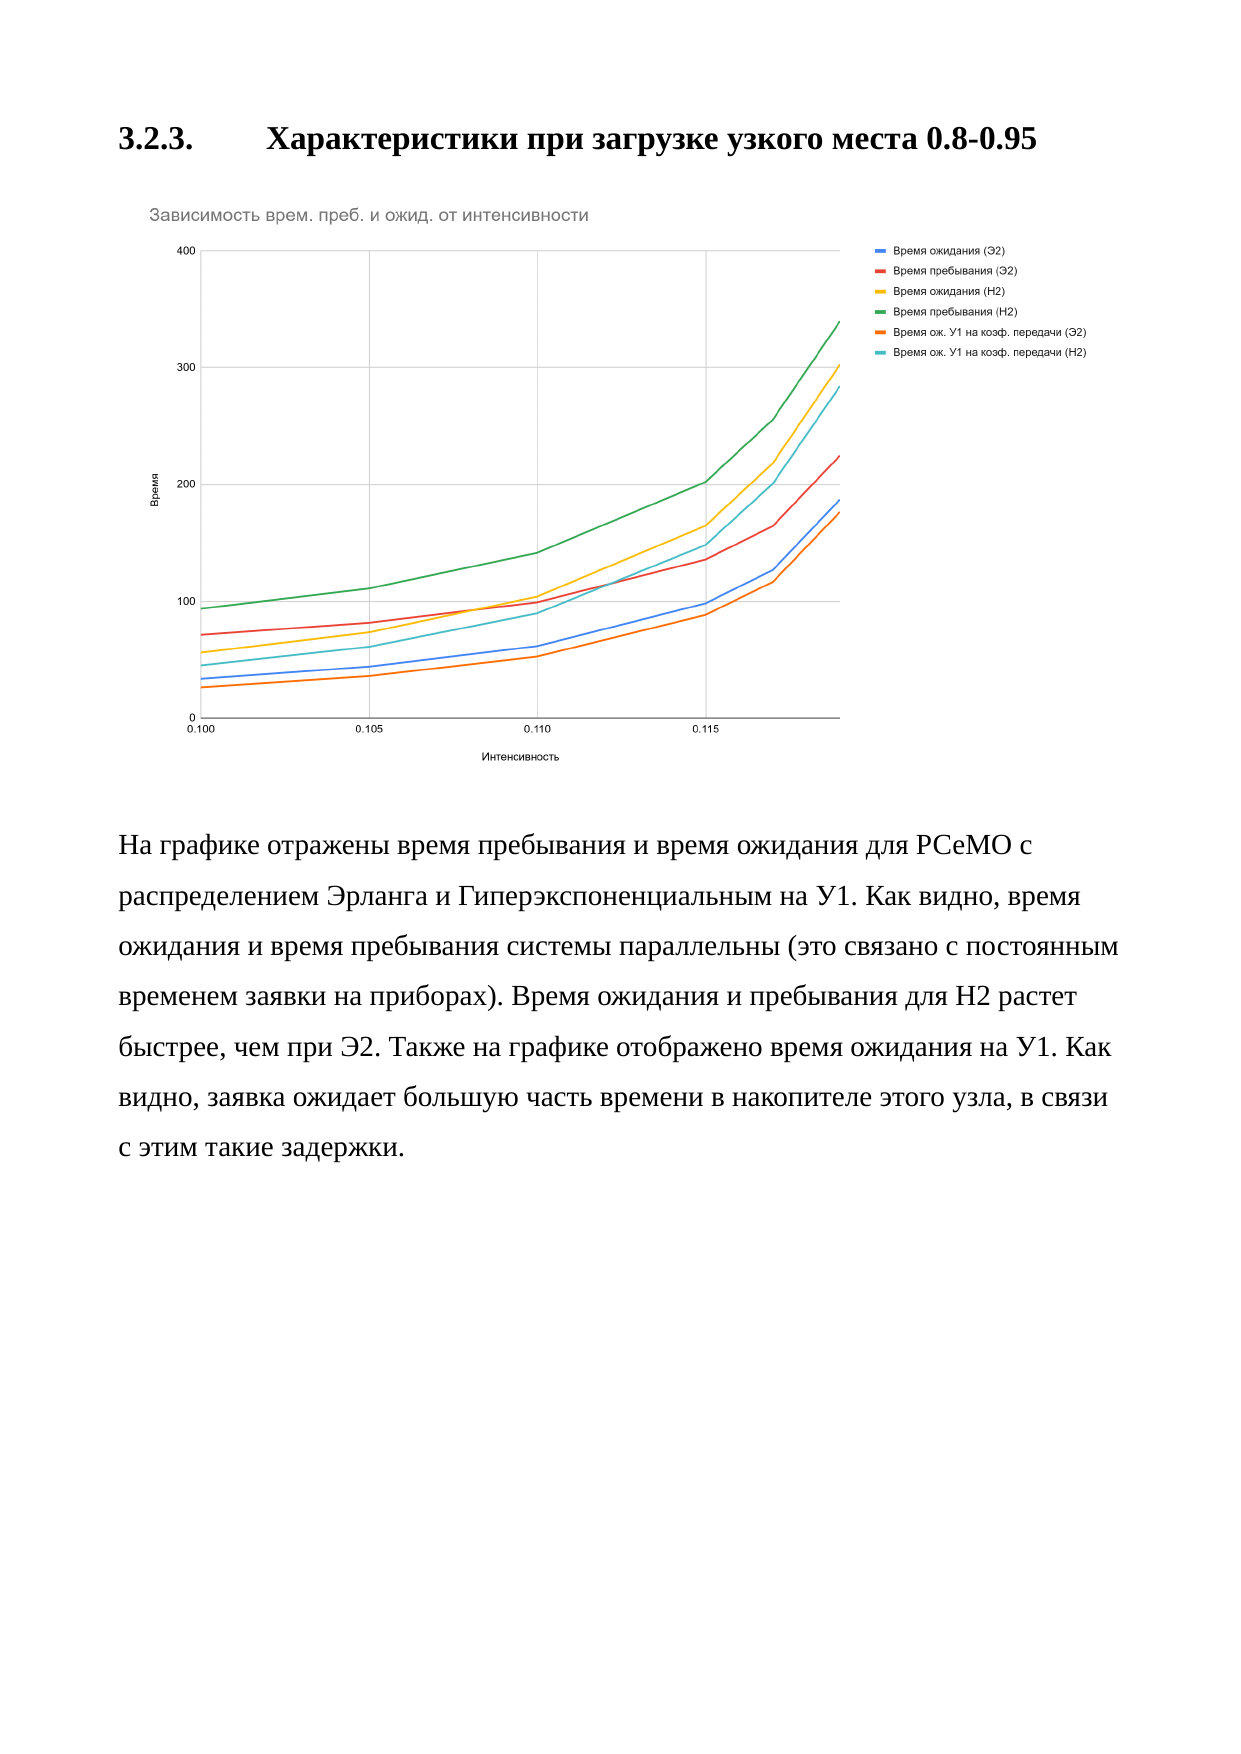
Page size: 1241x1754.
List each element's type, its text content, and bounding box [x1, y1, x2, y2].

subtitle Характеристики при загрузке узкого места 0.8-0.95 [118, 118, 1122, 156]
text На графике отражены время пребывания и время ожидания для РСеМО с распределением Эрланга и Гиперэкспоненциальным на У1. Как видно, время ожидания и время пребывания системы параллельны (это связано с постоянным временем заявки на приборах). Время ожидания и пребывания для H2 растет быстрее, чем при Э2. Также на графике отображено время ожидания на У1. Как видно, заявка ожидает большую часть времени в накопителе этого узла, в связи с этим такие задержки. [118, 827, 1122, 1163]
